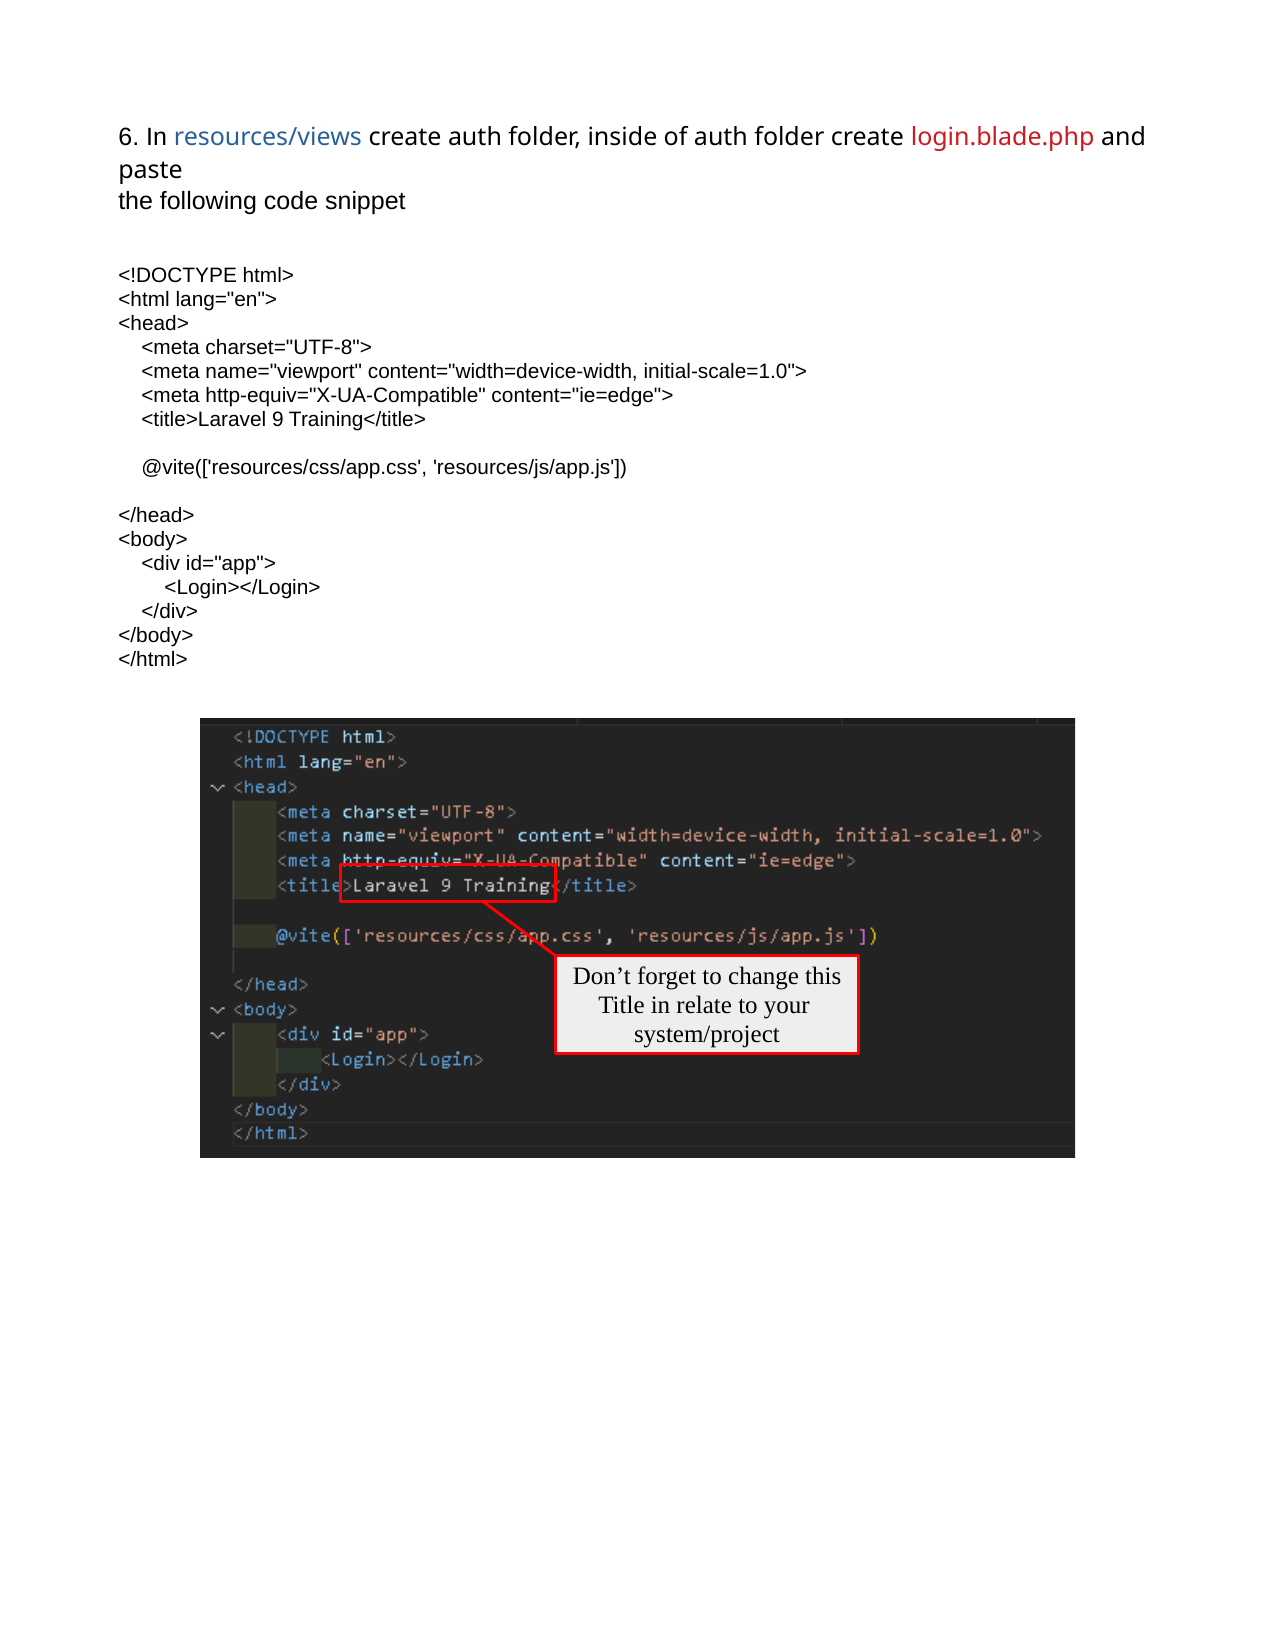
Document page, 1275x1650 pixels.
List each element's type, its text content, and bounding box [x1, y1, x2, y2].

text <body> [118, 527, 1157, 551]
text @vite(['resources/css/app.css', 'resources/js/app.js']) [118, 455, 1157, 479]
text <meta name="viewport" content="width=device-width, initial-scale=1.0"> [118, 359, 1157, 383]
text </html> [118, 646, 1157, 670]
text <html lang="en"> [118, 287, 1157, 311]
text the following code snippet [118, 186, 1157, 215]
text <meta charset="UTF-8"> [118, 335, 1157, 359]
text 6. In resources/views create auth folder, inside of auth folder create login.blade.php and paste [118, 118, 1157, 186]
text <!DOCTYPE html> [118, 263, 1157, 287]
text <meta http-equiv="X-UA-Compatible" content="ie=edge"> [118, 383, 1157, 407]
text <title>Laravel 9 Training</title> [118, 407, 1157, 431]
text <div id="app"> [118, 551, 1157, 574]
picture [200, 718, 1075, 1158]
text </body> [118, 622, 1157, 646]
text </div> [118, 598, 1157, 622]
text </head> [118, 503, 1157, 527]
text <head> [118, 311, 1157, 335]
text <Login></Login> [118, 574, 1157, 598]
